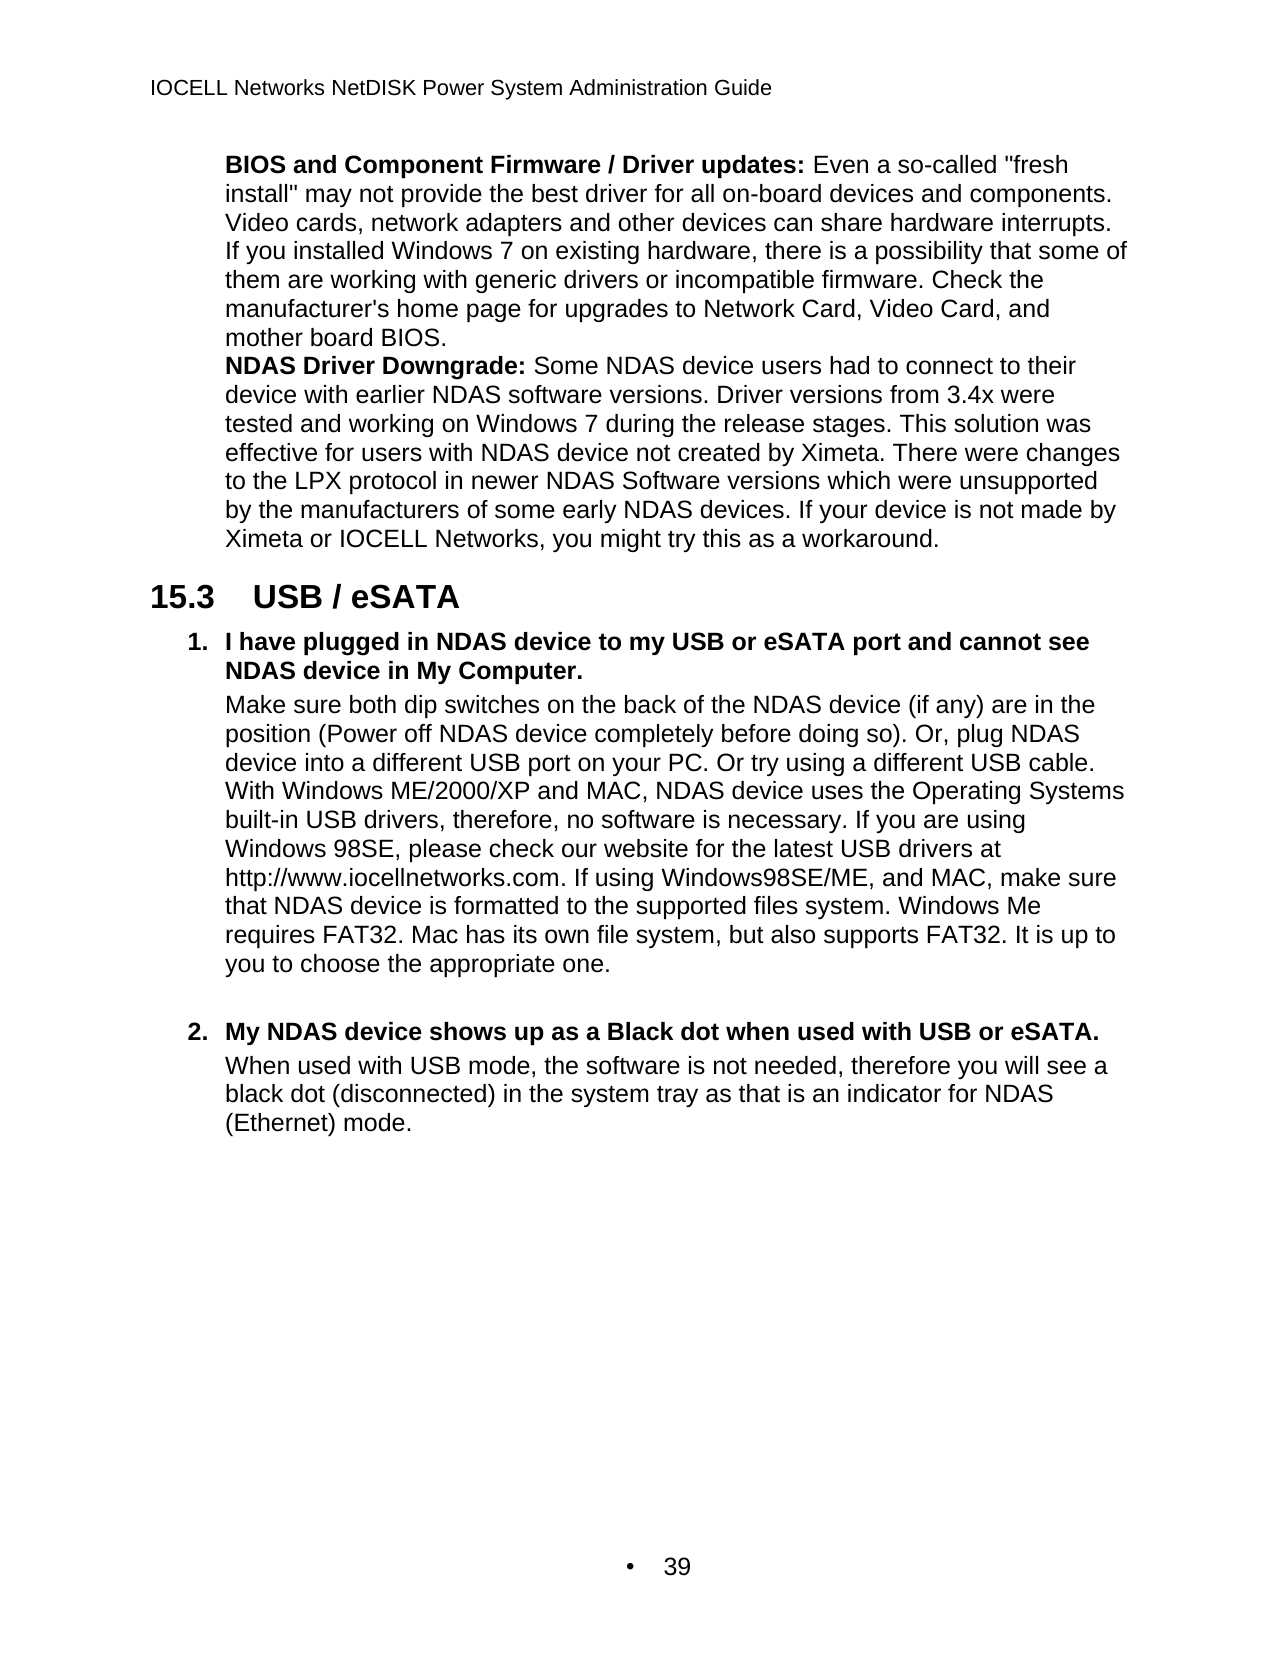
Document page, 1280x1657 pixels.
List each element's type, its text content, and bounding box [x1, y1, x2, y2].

list Make sure both dip switches on the back of the NDAS device (if any) are in the position (Power off NDAS device completely before doing so). Or, plug NDAS device into a different USB port on your PC. Or try using a different USB cable. With Windows ME/2000/XP and MAC, NDAS device uses the Operating Systems built-in USB drivers, therefore, no software is necessary. If you are using Windows 98SE, please check our website for the latest USB drivers at http://www.iocellnetworks.com. If using Windows98SE/ME, and MAC, make sure that NDAS device is formatted to the supported files system. Windows Me requires FAT32. Mac has its own file system, but also supports FAT32. It is up to you to choose the appropriate one. [187, 690, 1129, 978]
subtitle USB / eSATA [150, 577, 1129, 616]
list I have plugged in NDAS device to my USB or eSATA port and cannot see NDAS device in My Computer. [187, 627, 1129, 685]
list My NDAS device shows up as a Black dot when used with USB or eSATA. [187, 1017, 1129, 1046]
list When used with USB mode, the software is not needed, therefore you will see a black dot (disconnected) in the system tray as that is an indicator for NDAS (Ethernet) mode. [187, 1051, 1129, 1137]
list BIOS and Component Firmware / Driver updates: Even a so-called "fresh install" may not provide the best driver for all on-board devices and components. Video cards, network adapters and other devices can share hardware interrupts. If you installed Windows 7 on existing hardware, there is a possibility that some of them are working with generic drivers or incompatible firmware. Check the manufacturer's home page for upgrades to Network Card, Video Card, and mother board BIOS. NDAS Driver Downgrade: Some NDAS device users had to connect to their device with earlier NDAS software versions. Driver versions from 3.4x were tested and working on Windows 7 during the release stages. This solution was effective for users with NDAS device not created by Ximeta. There were changes to the LPX protocol in newer NDAS Software versions which were unsupported by the manufacturers of some early NDAS devices. If your device is not made by Ximeta or IOCELL Networks, you might try this as a workaround. [187, 150, 1129, 552]
